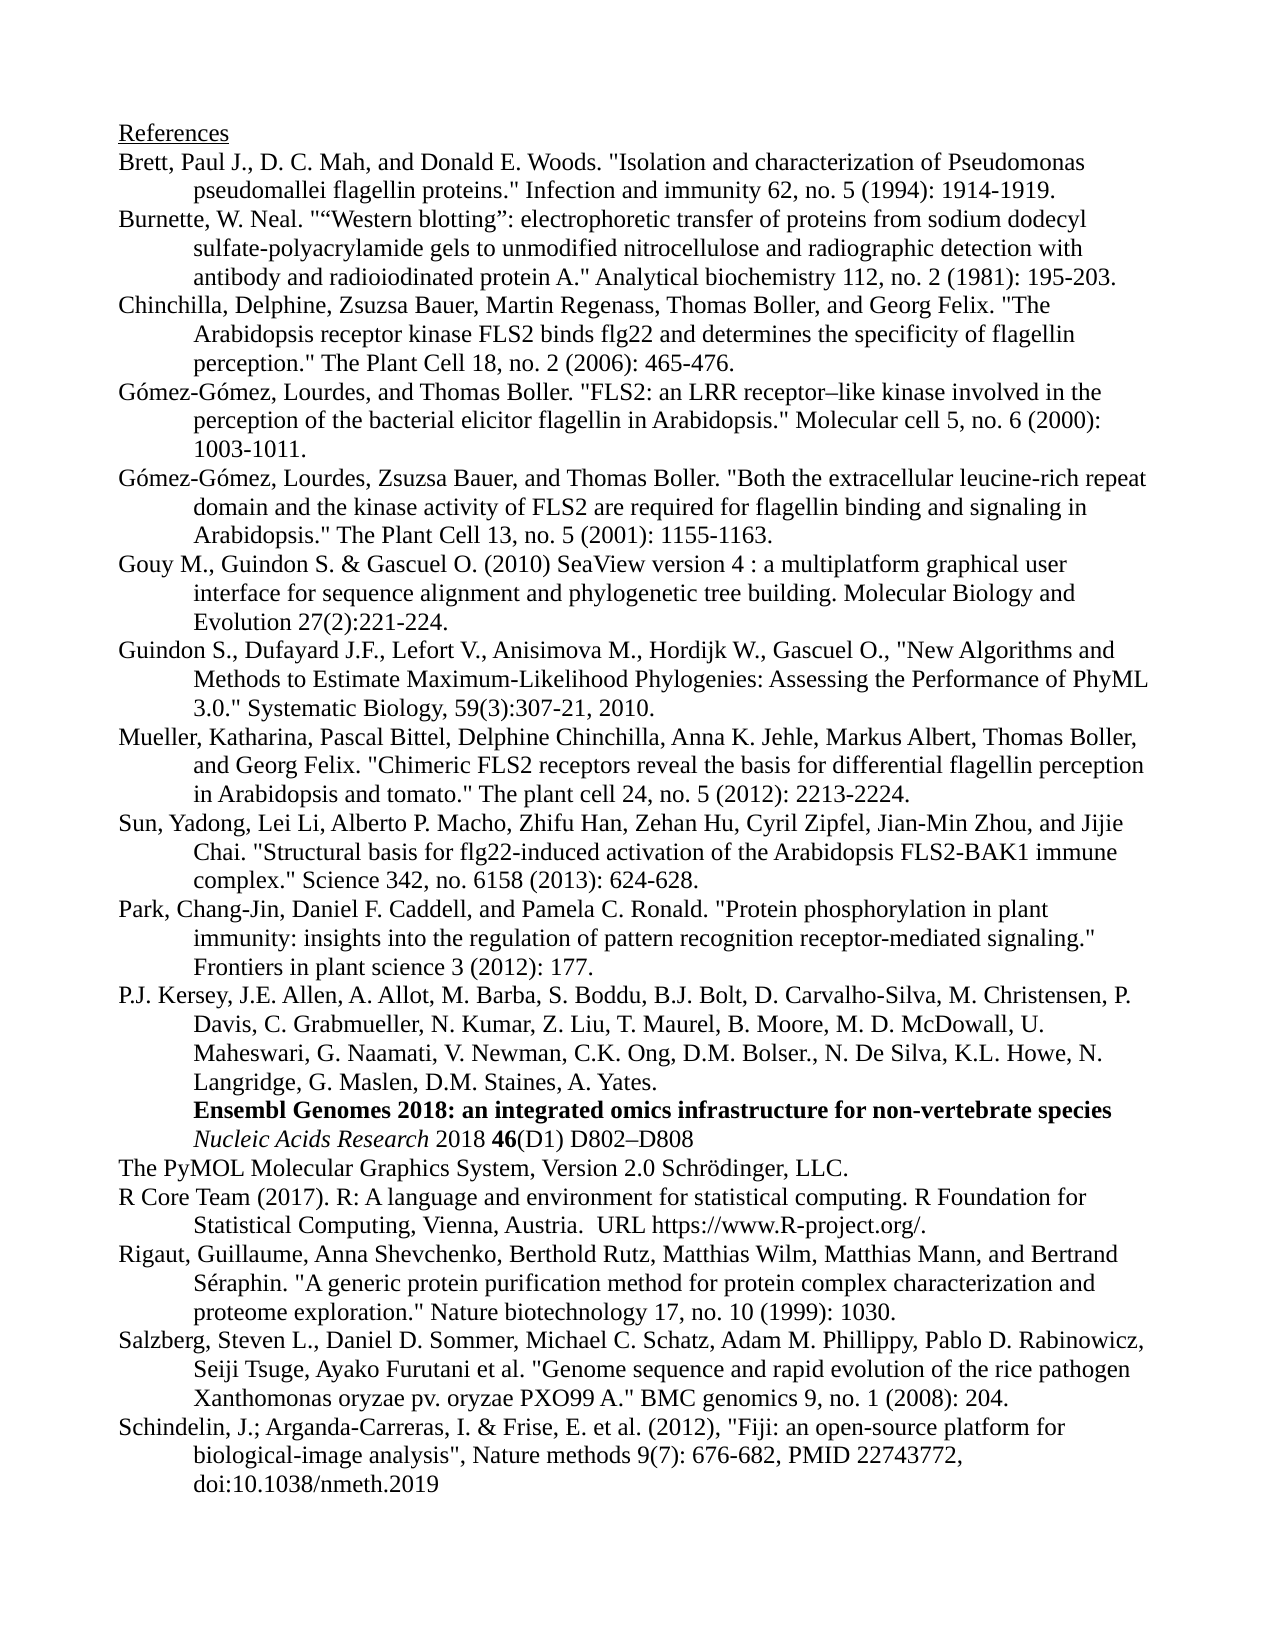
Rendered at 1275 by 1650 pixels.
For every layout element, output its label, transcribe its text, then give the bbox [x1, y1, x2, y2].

text P.J. Kersey, J.E. Allen, A. Allot, M. Barba, S. Boddu, B.J. Bolt, D. Carvalho-Silva, M. Christensen, P. Davis, C. Grabmueller, N. Kumar, Z. Liu, T. Maurel, B. Moore, M. D. McDowall, U. Maheswari, G. Naamati, V. Newman, C.K. Ong, D.M. Bolser., N. De Silva, K.L. Howe, N. Langridge, G. Maslen, D.M. Staines, A. Yates. Ensembl Genomes 2018: an integrated omics infrastructure for non-vertebrate species Nucleic Acids Research 2018 46(D1) D802–D808 [118, 981, 1157, 1153]
text Rigaut, Guillaume, Anna Shevchenko, Berthold Rutz, Matthias Wilm, Matthias Mann, and Bertrand Séraphin. "A generic protein purification method for protein complex characterization and proteome exploration." Nature biotechnology 17, no. 10 (1999): 1030. [118, 1239, 1157, 1326]
text Gouy M., Guindon S. & Gascuel O. (2010) SeaView version 4 : a multiplatform graphical user interface for sequence alignment and phylogenetic tree building. Molecular Biology and Evolution 27(2):221-224. [118, 549, 1157, 636]
text Salzberg, Steven L., Daniel D. Sommer, Michael C. Schatz, Adam M. Phillippy, Pablo D. Rabinowicz, Seiji Tsuge, Ayako Furutani et al. "Genome sequence and rapid evolution of the rice pathogen Xanthomonas oryzae pv. oryzae PXO99 A." BMC genomics 9, no. 1 (2008): 204. [118, 1326, 1157, 1412]
text Gómez-Gómez, Lourdes, Zsuzsa Bauer, and Thomas Boller. "Both the extracellular leucine-rich repeat domain and the kinase activity of FLS2 are required for flagellin binding and signaling in Arabidopsis." The Plant Cell 13, no. 5 (2001): 1155-1163. [118, 463, 1157, 549]
text Mueller, Katharina, Pascal Bittel, Delphine Chinchilla, Anna K. Jehle, Markus Albert, Thomas Boller, and Georg Felix. "Chimeric FLS2 receptors reveal the basis for differential flagellin perception in Arabidopsis and tomato." The plant cell 24, no. 5 (2012): 2213-2224. [118, 722, 1157, 808]
text Schindelin, J.; Arganda-Carreras, I. & Frise, E. et al. (2012), "Fiji: an open-source platform for biological-image analysis", Nature methods 9(7): 676-682, PMID 22743772, doi:10.1038/nmeth.2019 [118, 1412, 1157, 1498]
text References [118, 118, 1157, 147]
text Burnette, W. Neal. "“Western blotting”: electrophoretic transfer of proteins from sodium dodecyl sulfate-polyacrylamide gels to unmodified nitrocellulose and radiographic detection with antibody and radioiodinated protein A." Analytical biochemistry 112, no. 2 (1981): 195-203. [118, 204, 1157, 291]
text Guindon S., Dufayard J.F., Lefort V., Anisimova M., Hordijk W., Gascuel O., "New Algorithms and Methods to Estimate Maximum-Likelihood Phylogenies: Assessing the Performance of PhyML 3.0." Systematic Biology, 59(3):307-21, 2010. [118, 636, 1157, 722]
text Sun, Yadong, Lei Li, Alberto P. Macho, Zhifu Han, Zehan Hu, Cyril Zipfel, Jian-Min Zhou, and Jijie Chai. "Structural basis for flg22-induced activation of the Arabidopsis FLS2-BAK1 immune complex." Science 342, no. 6158 (2013): 624-628. [118, 808, 1157, 894]
text R Core Team (2017). R: A language and environment for statistical computing. R Foundation for Statistical Computing, Vienna, Austria. URL https://www.R-project.org/. [118, 1182, 1157, 1239]
text Brett, Paul J., D. C. Mah, and Donald E. Woods. "Isolation and characterization of Pseudomonas pseudomallei flagellin proteins." Infection and immunity 62, no. 5 (1994): 1914-1919. [118, 147, 1157, 204]
text Gómez-Gómez, Lourdes, and Thomas Boller. "FLS2: an LRR receptor–like kinase involved in the perception of the bacterial elicitor flagellin in Arabidopsis." Molecular cell 5, no. 6 (2000): 1003-1011. [118, 377, 1157, 463]
text The PyMOL Molecular Graphics System, Version 2.0 Schrödinger, LLC. [118, 1153, 1157, 1182]
text Park, Chang-Jin, Daniel F. Caddell, and Pamela C. Ronald. "Protein phosphorylation in plant immunity: insights into the regulation of pattern recognition receptor-mediated signaling." Frontiers in plant science 3 (2012): 177. [118, 894, 1157, 981]
text Chinchilla, Delphine, Zsuzsa Bauer, Martin Regenass, Thomas Boller, and Georg Felix. "The Arabidopsis receptor kinase FLS2 binds flg22 and determines the specificity of flagellin perception." The Plant Cell 18, no. 2 (2006): 465-476. [118, 291, 1157, 377]
